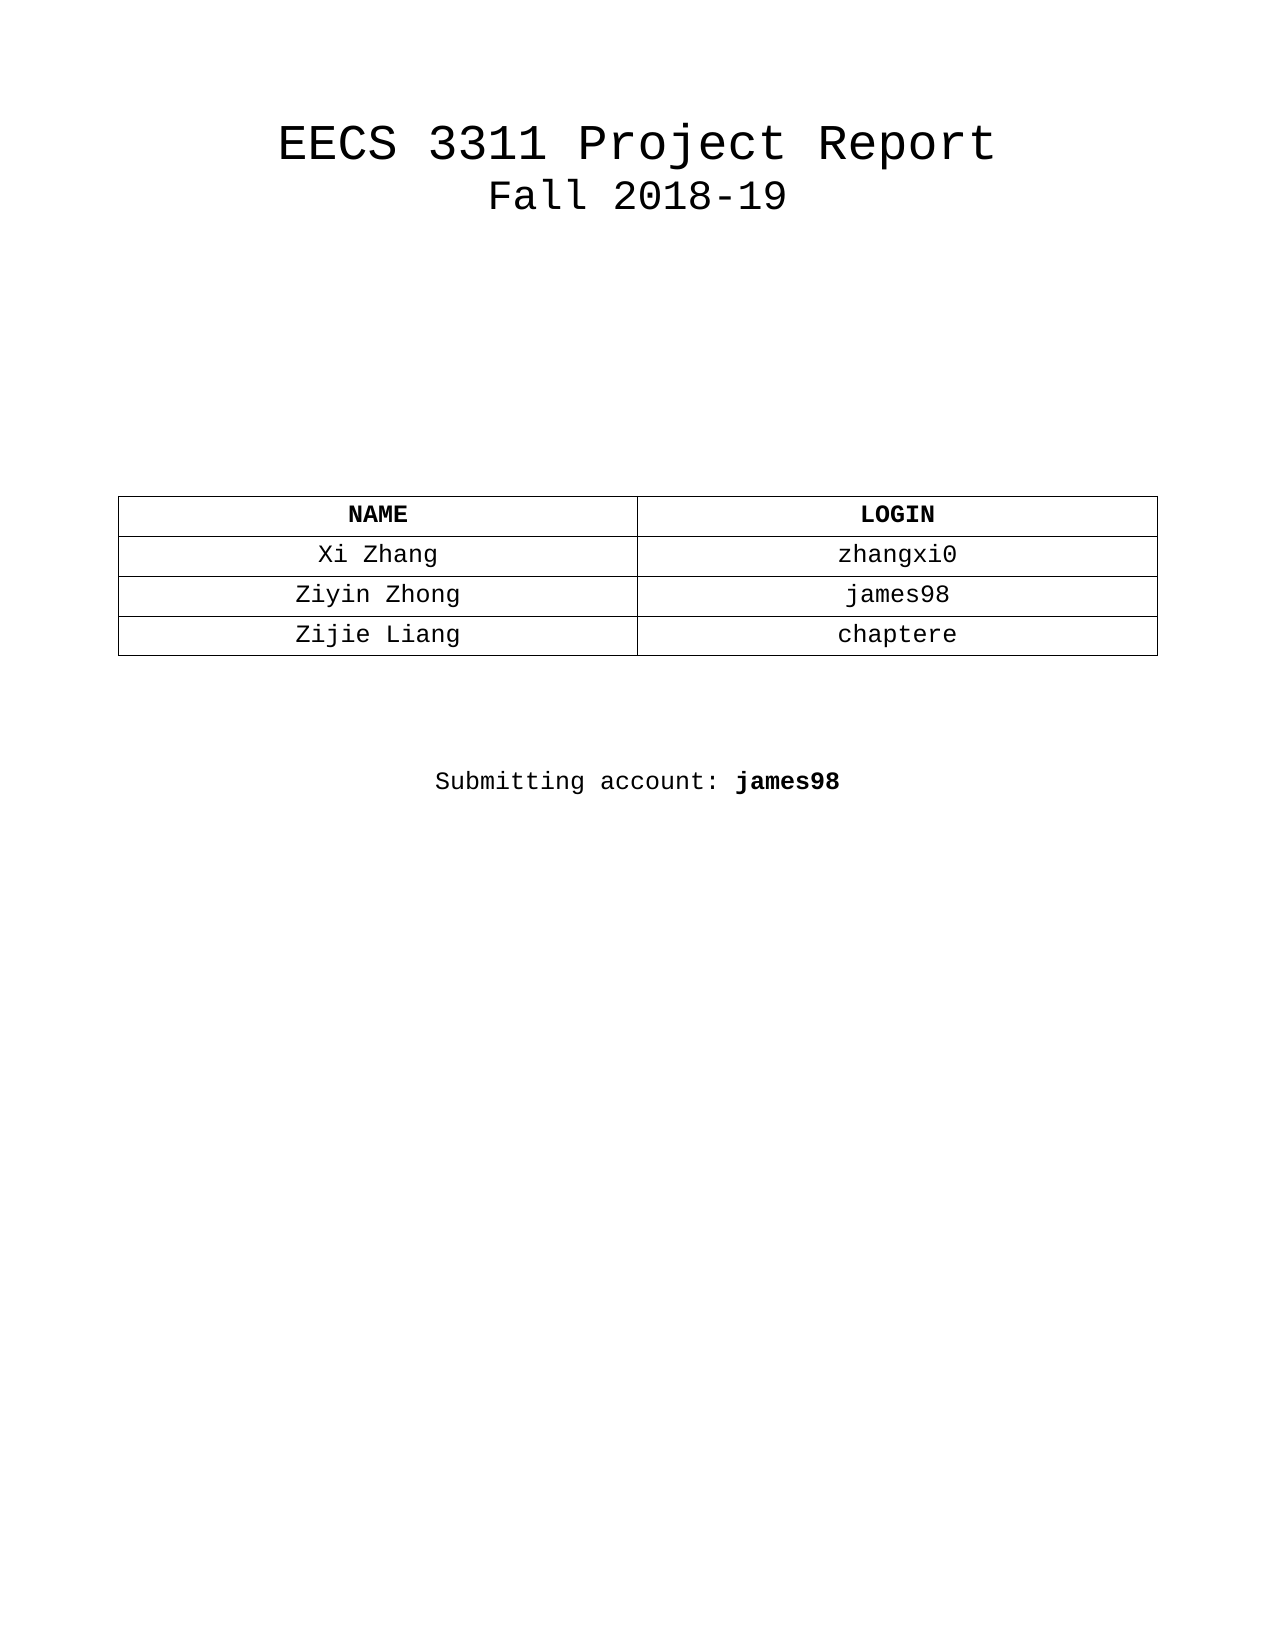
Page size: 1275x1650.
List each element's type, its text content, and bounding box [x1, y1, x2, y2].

text Submitting account: james98 [118, 769, 1157, 797]
table_header LOGIN [638, 497, 1157, 536]
table_cell chaptere [638, 617, 1157, 655]
text Fall 2018-19 [118, 175, 1157, 222]
table_cell Xi Zhang [119, 537, 637, 576]
table_cell zhangxi0 [638, 537, 1157, 576]
text EECS 3311 Project Report [118, 118, 1157, 175]
table_cell Ziyin Zhong [119, 577, 637, 616]
table_header NAME [119, 497, 637, 536]
table_cell Zijie Liang [119, 617, 637, 655]
table_cell james98 [638, 577, 1157, 616]
